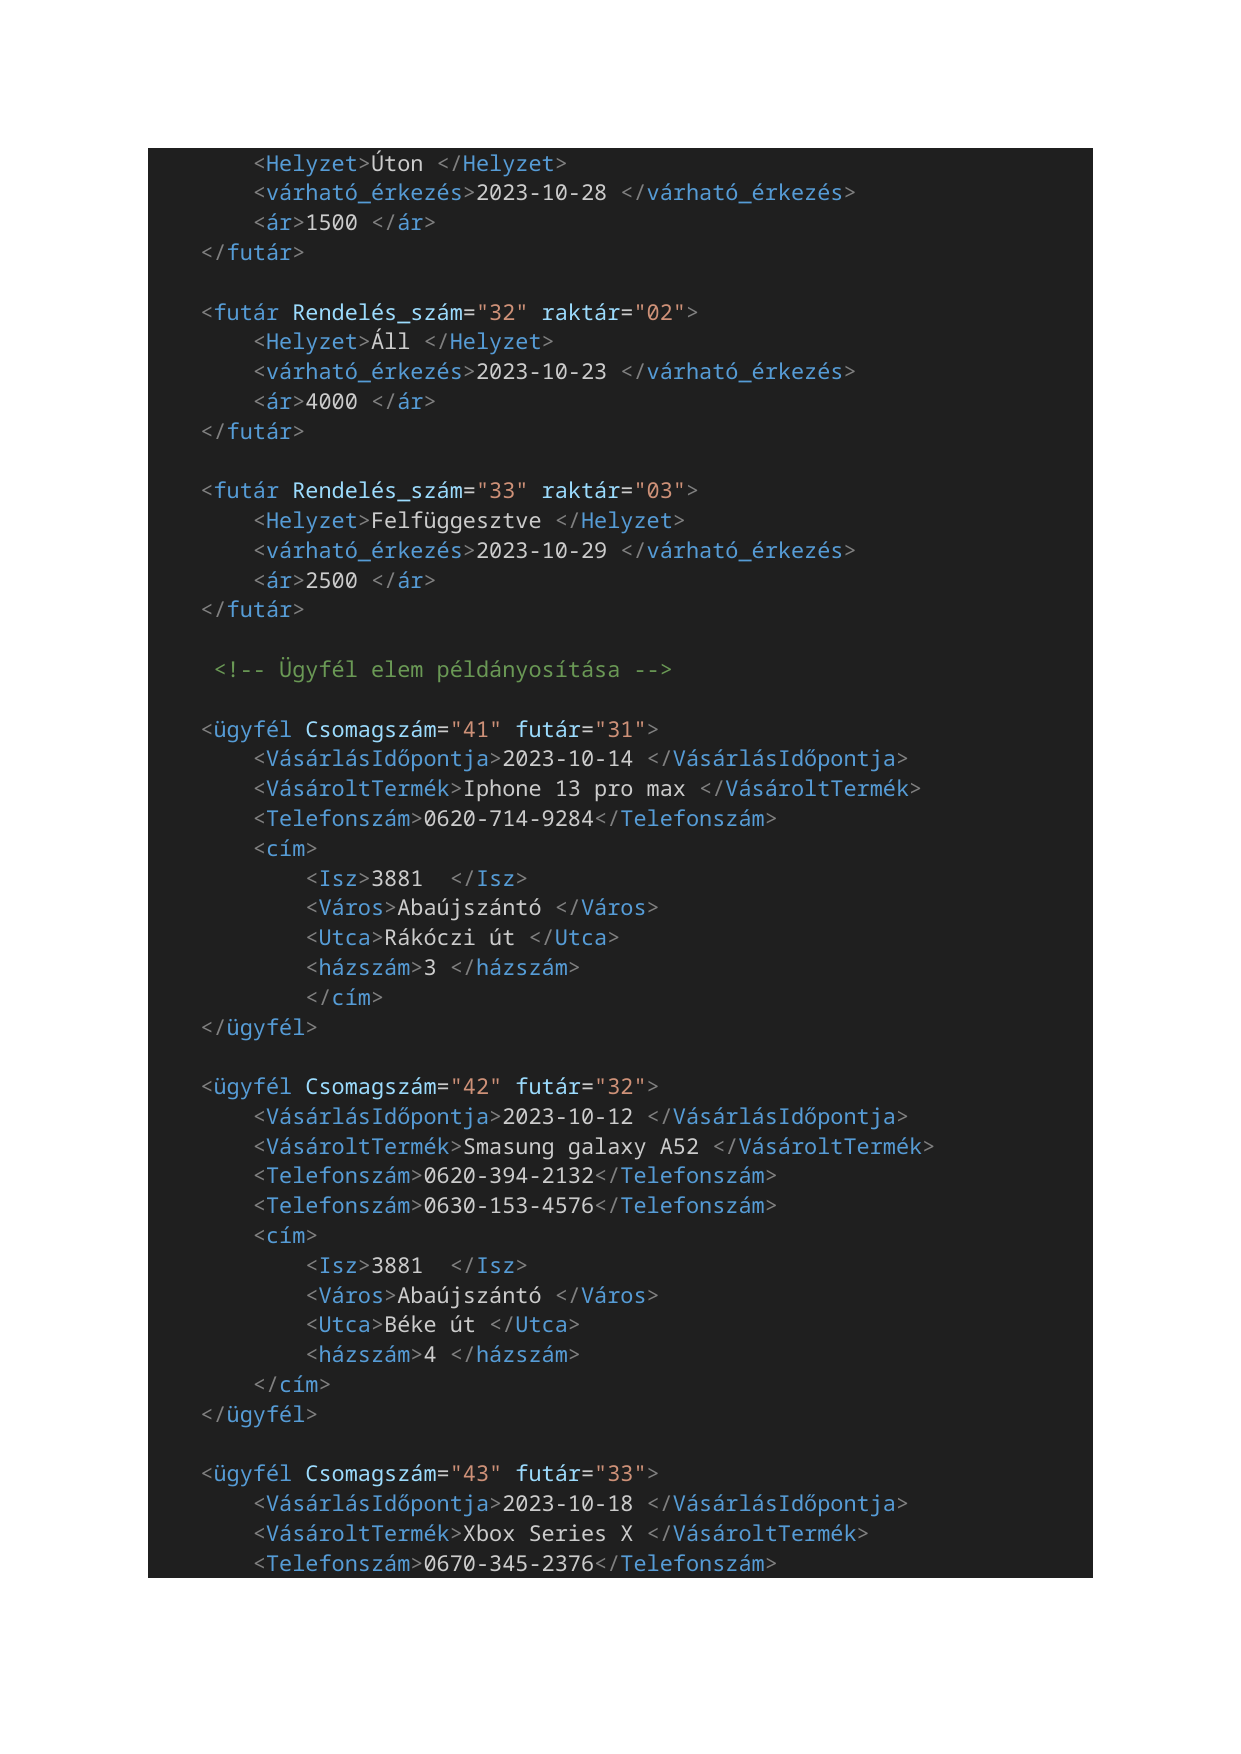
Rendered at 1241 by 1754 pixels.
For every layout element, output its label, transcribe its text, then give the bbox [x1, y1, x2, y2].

text <Helyzet>Úton </Helyzet> [148, 148, 1093, 177]
text <házszám>3 </házszám> [148, 952, 1093, 982]
text <VásárlásIdőpontja>2023-10-18 </VásárlásIdőpontja> [148, 1488, 1093, 1518]
text <VásárlásIdőpontja>2023-10-14 </VásárlásIdőpontja> [148, 743, 1093, 773]
text <!-- Ügyfél elem példányosítása --> [148, 654, 1093, 684]
text </ügyfél> [148, 1399, 1093, 1429]
text <várható_érkezés>2023-10-29 </várható_érkezés> [148, 535, 1093, 565]
text <házszám>4 </házszám> [148, 1339, 1093, 1369]
text <Isz>3881 </Isz> [148, 1250, 1093, 1280]
text <futár Rendelés_szám="33" raktár="03"> [148, 475, 1093, 505]
text <Isz>3881 </Isz> [148, 863, 1093, 892]
text <VásároltTermék>Xbox Series X </VásároltTermék> [148, 1518, 1093, 1548]
text <várható_érkezés>2023-10-28 </várható_érkezés> [148, 177, 1093, 207]
text <cím> [148, 1220, 1093, 1250]
text </futár> [148, 594, 1093, 624]
text </cím> [148, 1369, 1093, 1399]
text <ár>2500 </ár> [148, 565, 1093, 594]
text </futár> [148, 416, 1093, 446]
text <cím> [148, 833, 1093, 863]
text <VásároltTermék>Iphone 13 pro max </VásároltTermék> [148, 773, 1093, 803]
text <Telefonszám>0620-714-9284</Telefonszám> [148, 803, 1093, 833]
text <VásároltTermék>Smasung galaxy A52 </VásároltTermék> [148, 1131, 1093, 1161]
text <Helyzet>Áll </Helyzet> [148, 326, 1093, 356]
text <ügyfél Csomagszám="41" futár="31"> [148, 714, 1093, 743]
text <VásárlásIdőpontja>2023-10-12 </VásárlásIdőpontja> [148, 1101, 1093, 1131]
text </ügyfél> [148, 1012, 1093, 1041]
text <Utca>Béke út </Utca> [148, 1309, 1093, 1339]
text <Utca>Rákóczi út </Utca> [148, 922, 1093, 952]
text </futár> [148, 237, 1093, 267]
text <Telefonszám>0670-345-2376</Telefonszám> [148, 1548, 1093, 1578]
text <Város>Abaújszántó </Város> [148, 892, 1093, 922]
text <Város>Abaújszántó </Város> [148, 1280, 1093, 1309]
text <futár Rendelés_szám="32" raktár="02"> [148, 297, 1093, 326]
text <Telefonszám>0630-153-4576</Telefonszám> [148, 1190, 1093, 1220]
text <ár>1500 </ár> [148, 207, 1093, 237]
text </cím> [148, 982, 1093, 1012]
text <ügyfél Csomagszám="43" futár="33"> [148, 1458, 1093, 1488]
text <ár>4000 </ár> [148, 386, 1093, 416]
text <Helyzet>Felfüggesztve </Helyzet> [148, 505, 1093, 535]
text <ügyfél Csomagszám="42" futár="32"> [148, 1071, 1093, 1101]
text <Telefonszám>0620-394-2132</Telefonszám> [148, 1161, 1093, 1190]
text <várható_érkezés>2023-10-23 </várható_érkezés> [148, 356, 1093, 386]
